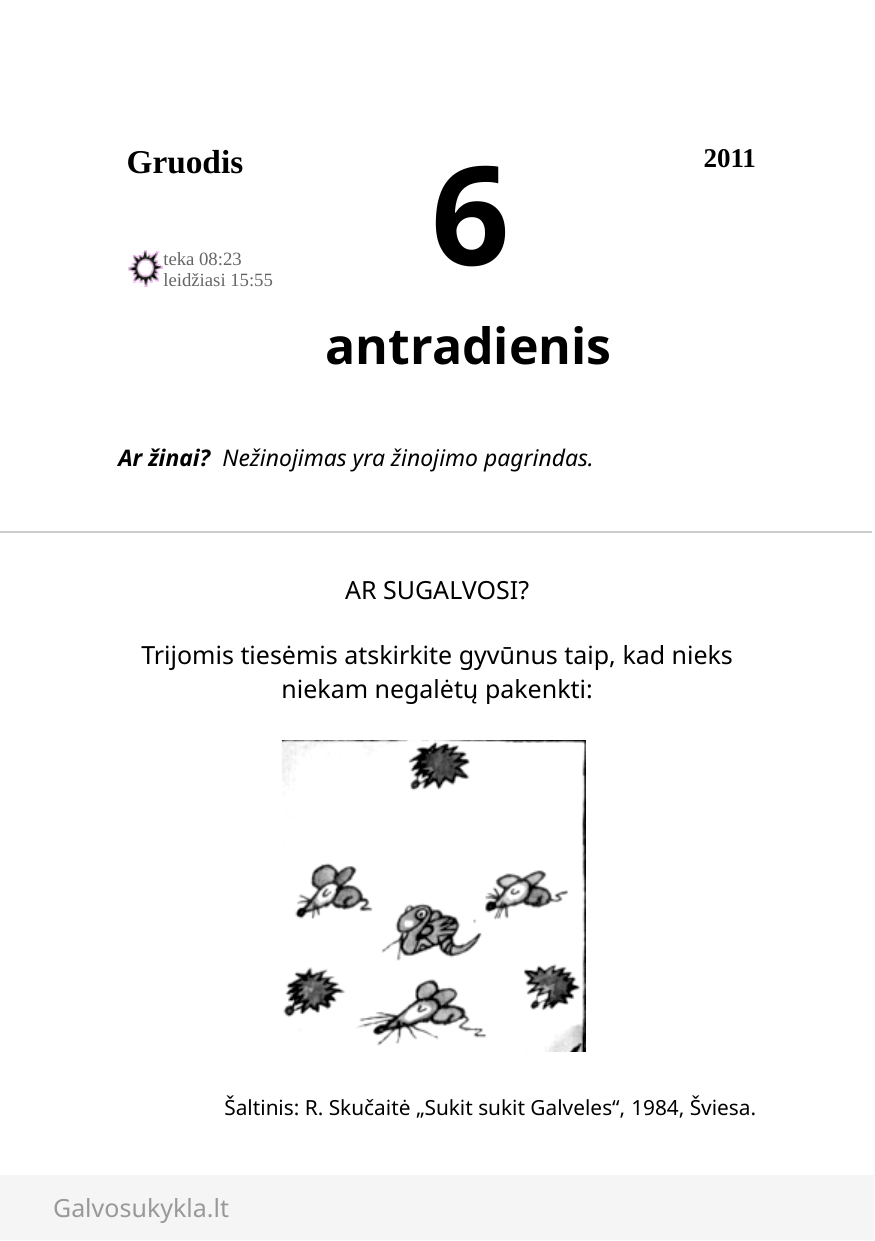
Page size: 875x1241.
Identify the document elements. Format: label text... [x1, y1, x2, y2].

text AR SUGALVOSI? [118, 573, 756, 607]
picture [127, 250, 164, 288]
table_header 2011 [638, 118, 756, 379]
text Šaltinis: R. Skučaitė „Sukit sukit Galveles“, 1984, Šviesa. [118, 1093, 756, 1121]
table_header 6 antradienis [299, 118, 638, 379]
table_header [118, 288, 298, 379]
text Ar žinai? Nežinojimas yra žinojimo pagrindas. [118, 442, 756, 473]
text Trijomis tiesėmis atskirkite gyvūnus taip, kad nieks niekam negalėtų pakenkti: [118, 638, 756, 706]
table_header Gruodis teka 08:23 leidžiasi 15:55 [118, 118, 298, 287]
